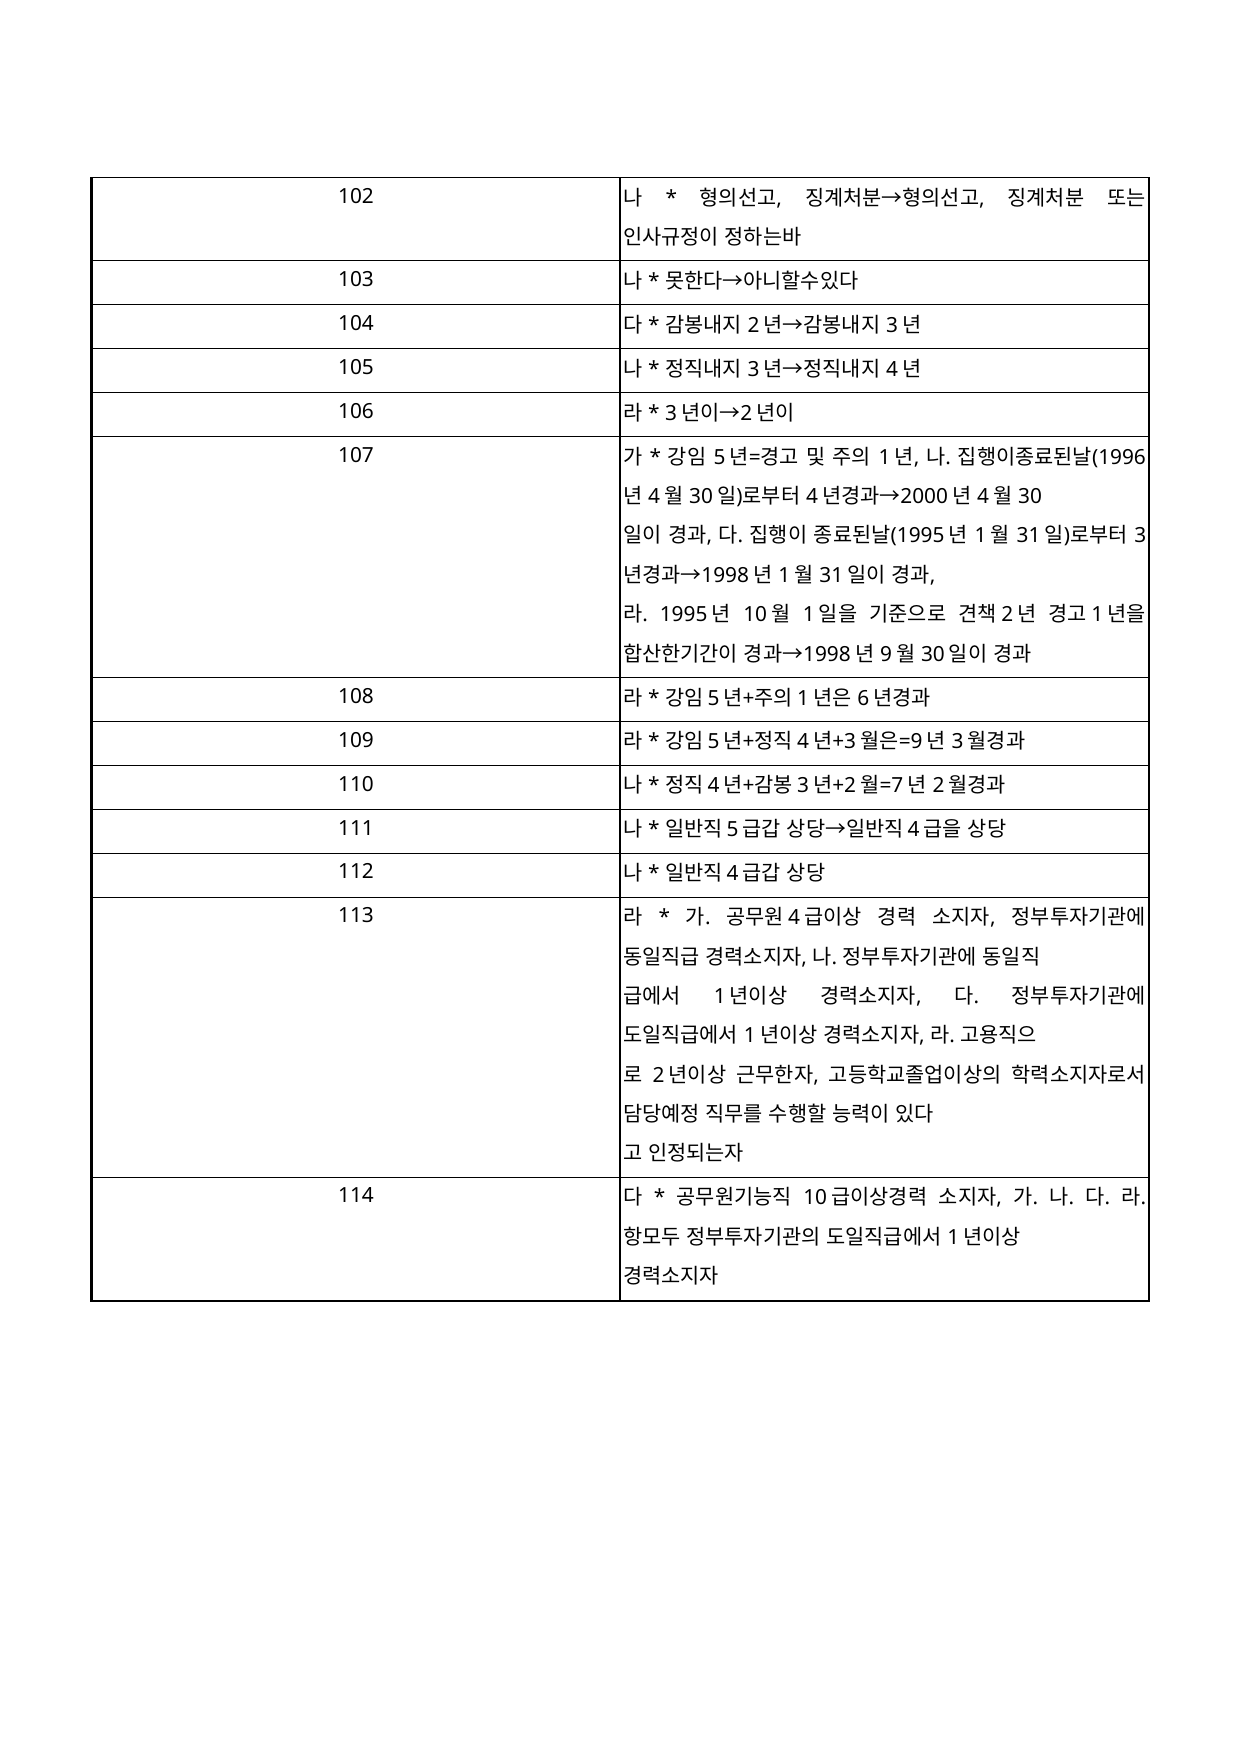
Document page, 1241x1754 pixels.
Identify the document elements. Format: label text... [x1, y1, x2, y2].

table_cell 가 * 강임 5년=경고 및 주의 1년, 나. 집행이종료된날(1996년 4월 30일)로부터 4년경과→2000년 4월 30 일이 경과, 다. 집행이 종료된날(1995년 1월 31일)로부터 3년경과→1998년 1월 31일이 경과, 라. 1995년 10월 1일을 기준으로 견책2년 경고1년을 합산한기간이 경과→1998년 9월 30일이 경과 [621, 437, 1148, 677]
table_cell 103 [93, 261, 619, 304]
table_cell 나 * 정직4년+감봉3년+2월=7년 2월경과 [621, 766, 1148, 809]
table_cell 113 [93, 898, 619, 1177]
table_cell 109 [93, 722, 619, 765]
table_cell 110 [93, 766, 619, 809]
table_cell 나 * 형의선고, 징계처분→형의선고, 징계처분 또는 인사규정이 정하는바 [621, 178, 1148, 260]
table_cell 다 * 감봉내지 2년→감봉내지 3년 [621, 305, 1148, 348]
table_cell 라 * 강임5년+정직4년+3월은=9년 3월경과 [621, 722, 1148, 765]
table_cell 107 [93, 437, 619, 677]
table_cell 나 * 일반직4급갑 상당 [621, 854, 1148, 897]
table_cell 106 [93, 393, 619, 436]
table_cell 114 [93, 1178, 619, 1299]
table_cell 다 * 공무원기능직 10급이상경력 소지자, 가. 나. 다. 라.항모두 정부투자기관의 도일직급에서 1년이상 경력소지자 [621, 1178, 1148, 1299]
table_cell 라 * 가. 공무원4급이상 경력 소지자, 정부투자기관에 동일직급 경력소지자, 나. 정부투자기관에 동일직 급에서 1년이상 경력소지자, 다. 정부투자기관에 도일직급에서 1년이상 경력소지자, 라. 고용직으 로 2년이상 근무한자, 고등학교졸업이상의 학력소지자로서 담당예정 직무를 수행할 능력이 있다 고 인정되는자 [621, 898, 1148, 1177]
table_cell 108 [93, 678, 619, 721]
table_cell 104 [93, 305, 619, 348]
table_cell 라 * 강임5년+주의1년은 6년경과 [621, 678, 1148, 721]
table_cell 나 * 정직내지 3년→정직내지 4년 [621, 349, 1148, 392]
table_cell 나 * 못한다→아니할수있다 [621, 261, 1148, 304]
table_cell 105 [93, 349, 619, 392]
table_cell 111 [93, 810, 619, 853]
table_cell 나 * 일반직5급갑 상당→일반직4급을 상당 [621, 810, 1148, 853]
table_cell 112 [93, 854, 619, 897]
table_cell 102 [93, 178, 619, 260]
table_cell 라 * 3년이→2년이 [621, 393, 1148, 436]
